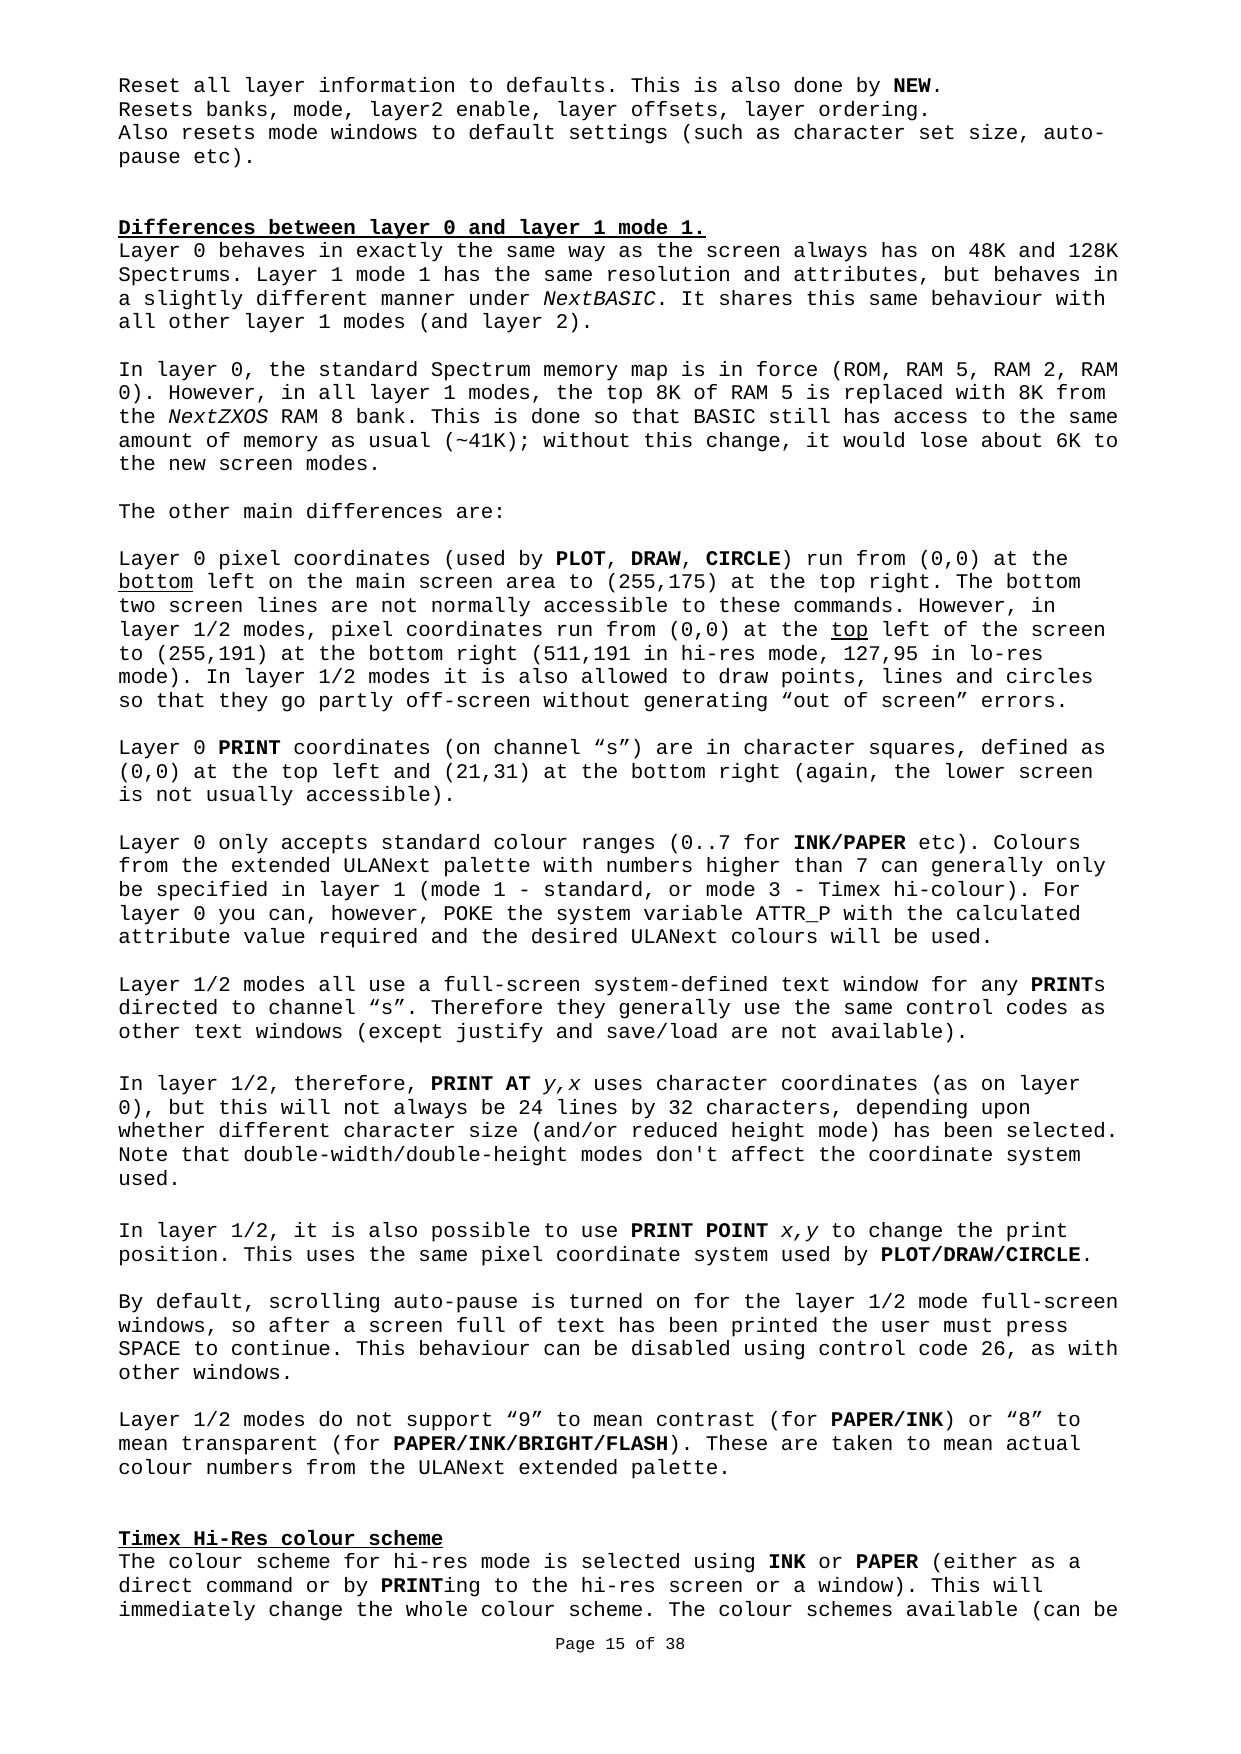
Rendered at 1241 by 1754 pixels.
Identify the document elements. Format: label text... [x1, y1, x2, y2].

text By default, scrolling auto-pause is turned on for the layer 1/2 mode full-screen windows, so after a screen full of text has been printed the user must press SPACE to continue. This behaviour can be disabled using control code 26, as with other windows. [118, 1291, 1122, 1386]
text Layer 1/2 modes do not support “9” to mean contrast (for PAPER/INK) or “8” to mean transparent (for PAPER/INK/BRIGHT/FLASH). These are taken to mean actual colour numbers from the ULANext extended palette. [118, 1409, 1122, 1480]
text Layer 0 PRINT coordinates (on channel “s”) are in character squares, defined as (0,0) at the top left and (21,31) at the bottom right (again, the lower screen is not usually accessible). [118, 737, 1122, 808]
text Timex Hi-Res colour scheme [118, 1528, 1122, 1551]
text Differences between layer 0 and layer 1 mode 1. [118, 217, 1122, 241]
text Layer 0 only accepts standard colour ranges (0..7 for INK/PAPER etc). Colours from the extended ULANext palette with numbers higher than 7 can generally only be specified in layer 1 (mode 1 - standard, or mode 3 - Timex hi-colour). For layer 0 you can, however, POKE the system variable ATTR_P with the calculated attribute value required and the desired ULANext colours will be used. [118, 832, 1122, 950]
text Also resets mode windows to default settings (such as character set size, auto-pause etc). [118, 122, 1122, 169]
text In layer 1/2, it is also possible to use PRINT POINT x,y to change the print position. This uses the same pixel coordinate system used by PLOT/DRAW/CIRCLE. [118, 1220, 1122, 1267]
text The colour scheme for hi-res mode is selected using INK or PAPER (either as a direct command or by PRINTing to the hi-res screen or a window). This will immediately change the whole colour scheme. The colour schemes available (can be [118, 1551, 1122, 1622]
text Layer 0 behaves in exactly the same way as the screen always has on 48K and 128K Spectrums. Layer 1 mode 1 has the same resolution and attributes, but behaves in a slightly different manner under NextBASIC. It shares this same behaviour with all other layer 1 modes (and layer 2). [118, 241, 1122, 335]
text The other main differences are: [118, 501, 1122, 524]
text Resets banks, mode, layer2 enable, layer offsets, layer ordering. [118, 99, 1122, 122]
text Reset all layer information to defaults. This is also done by NEW. [118, 75, 1122, 99]
text In layer 1/2, therefore, PRINT AT y,x uses character coordinates (as on layer 0), but this will not always be 24 lines by 32 characters, depending upon whether different character size (and/or reduced height mode) has been selected. Note that double-width/double-height modes don't affect the coordinate system used. [118, 1073, 1122, 1191]
text In layer 0, the standard Spectrum memory map is in force (ROM, RAM 5, RAM 2, RAM 0). However, in all layer 1 modes, the top 8K of RAM 5 is replaced with 8K from the NextZXOS RAM 8 bank. This is done so that BASIC still has access to the same amount of memory as usual (~41K); without this change, it would lose about 6K to the new screen modes. [118, 359, 1122, 477]
text Layer 0 pixel coordinates (used by PLOT, DRAW, CIRCLE) run from (0,0) at the bottom left on the main screen area to (255,175) at the top right. The bottom two screen lines are not normally accessible to these commands. However, in layer 1/2 modes, pixel coordinates run from (0,0) at the top left of the screen to (255,191) at the bottom right (511,191 in hi-res mode, 127,95 in lo-res mode). In layer 1/2 modes it is also allowed to draw points, lines and circles so that they go partly off-screen without generating “out of screen” errors. [118, 548, 1122, 713]
text Layer 1/2 modes all use a full-screen system-defined text window for any PRINTs directed to channel “s”. Therefore they generally use the same control codes as other text windows (except justify and save/load are not available). [118, 973, 1122, 1044]
